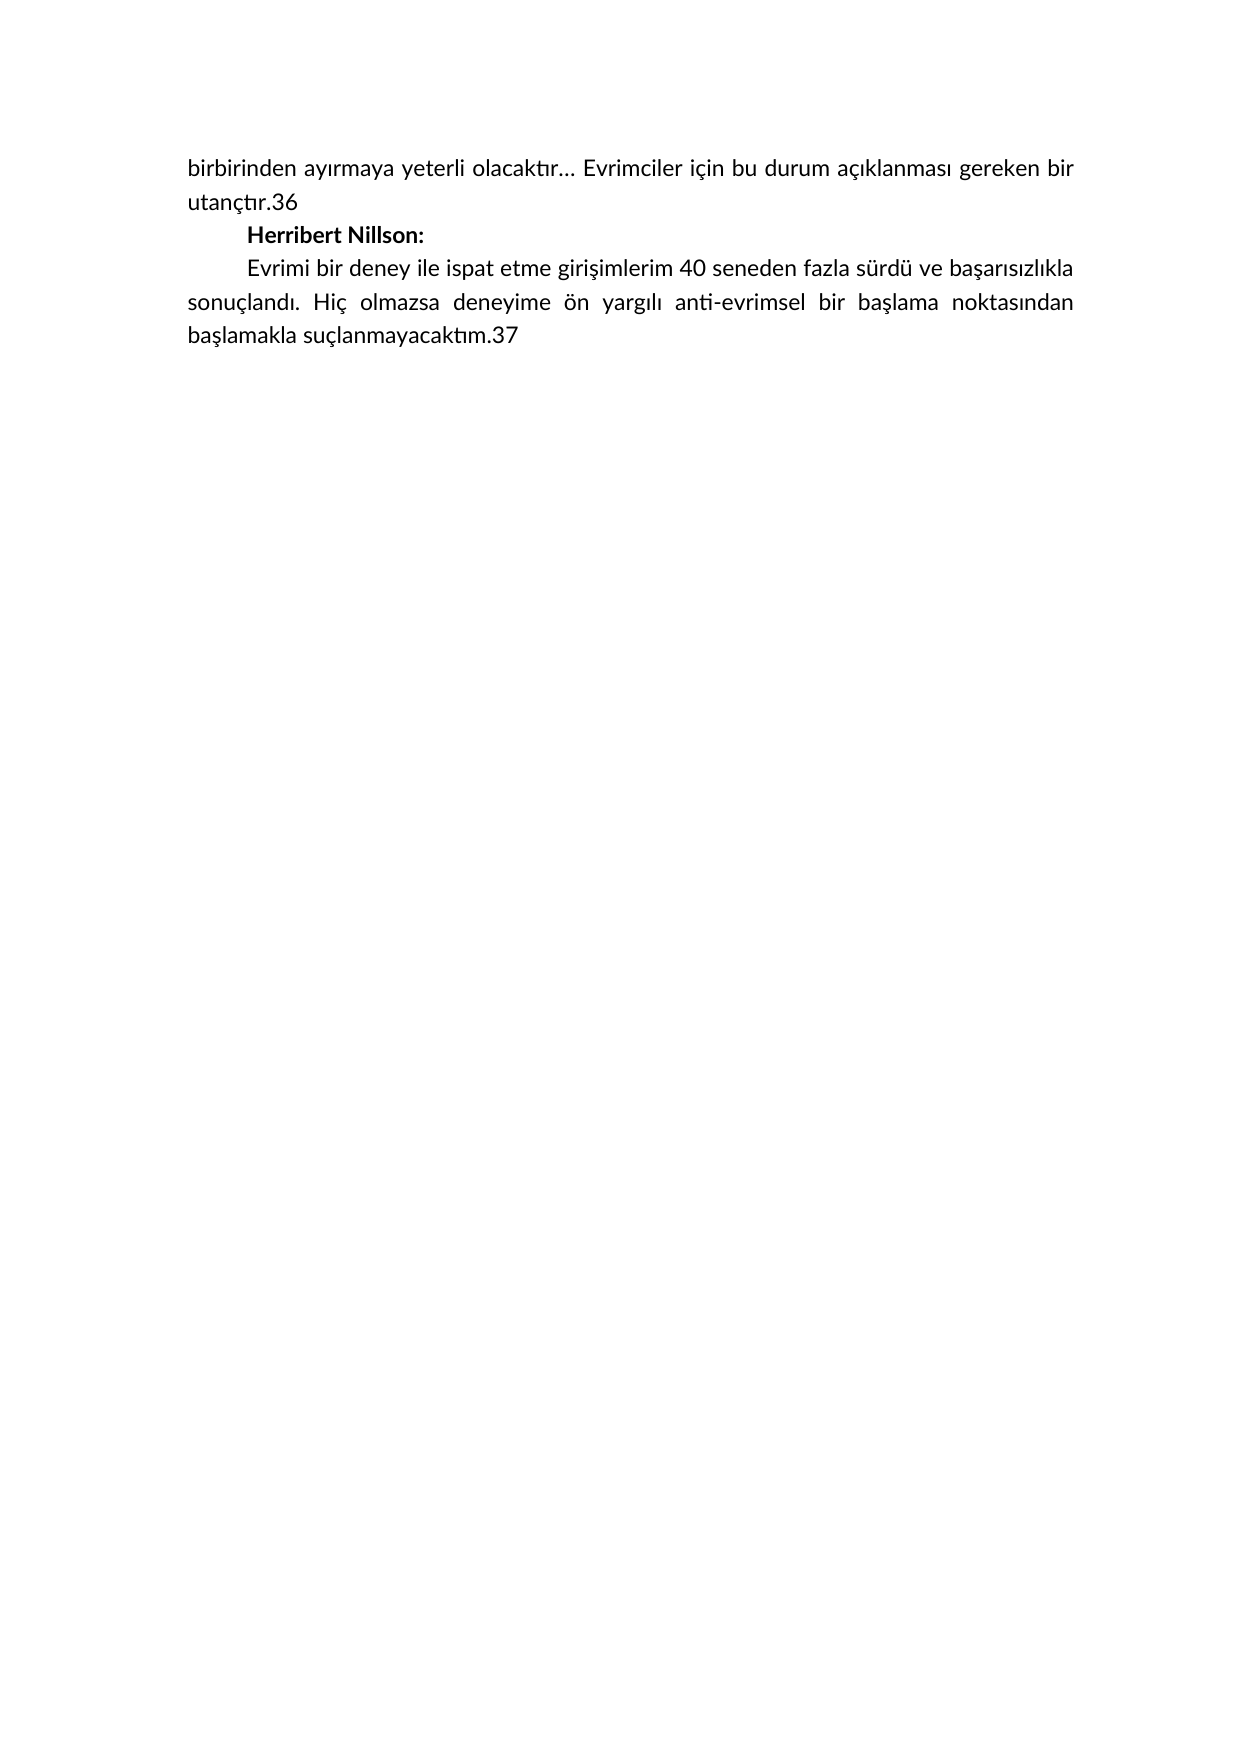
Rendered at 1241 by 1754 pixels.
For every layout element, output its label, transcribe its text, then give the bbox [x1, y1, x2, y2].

text Evrimi bir deney ile ispat etme girişimlerim 40 seneden fazla sürdü ve başarısızlıkla sonuçlandı. Hiç olmazsa deneyime ön yargılı anti-evrimsel bir başlama noktasından başlamakla suçlanmayacaktım.37 [187, 250, 1075, 350]
text birbirinden ayırmaya yeterli olacaktır… Evrimciler için bu durum açıklanması gereken bir utançtır.36 [187, 150, 1075, 217]
text Herribert Nillson: [187, 217, 1075, 250]
